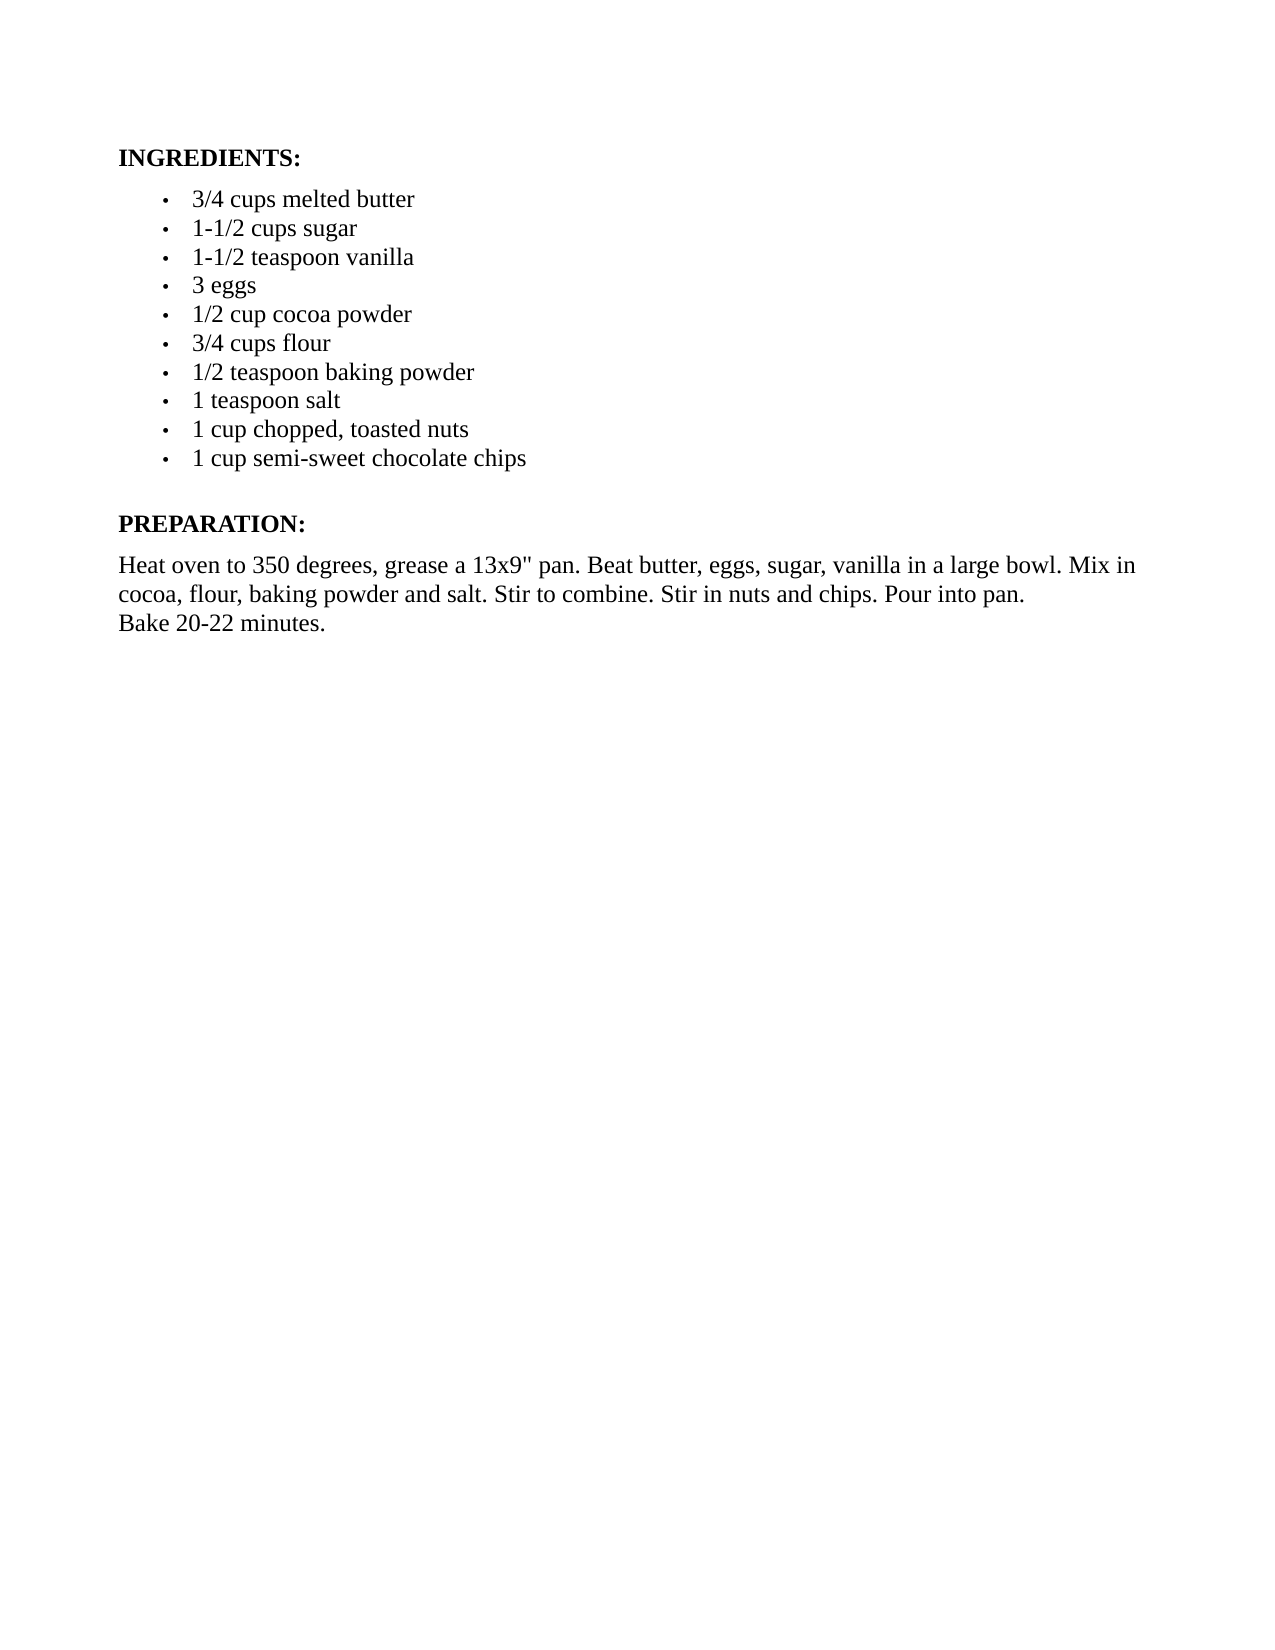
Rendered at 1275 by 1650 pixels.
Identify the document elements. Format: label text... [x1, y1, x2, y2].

text Heat oven to 350 degrees, grease a 13x9" pan. Beat butter, eggs, sugar, vanilla in a large bowl. Mix in cocoa, flour, baking powder and salt. Stir to combine. Stir in nuts and chips. Pour into pan. [118, 551, 1157, 608]
list 3 eggs [162, 271, 1157, 299]
text Bake 20-22 minutes. [118, 608, 1157, 637]
subtitle INGREDIENTS: [118, 143, 1157, 172]
list 1 cup semi-sweet chocolate chips [162, 443, 1157, 472]
list 1/2 cup cocoa powder [162, 299, 1157, 328]
list 1/2 teaspoon baking powder [162, 357, 1157, 386]
list 3/4 cups flour [162, 328, 1157, 357]
list 3/4 cups melted butter [162, 184, 1157, 213]
subtitle PREPARATION: [118, 509, 1157, 538]
list 1 teaspoon salt [162, 386, 1157, 414]
list 1 cup chopped, toasted nuts [162, 414, 1157, 443]
list 1-1/2 teaspoon vanilla [162, 242, 1157, 271]
list 1-1/2 cups sugar [162, 213, 1157, 242]
